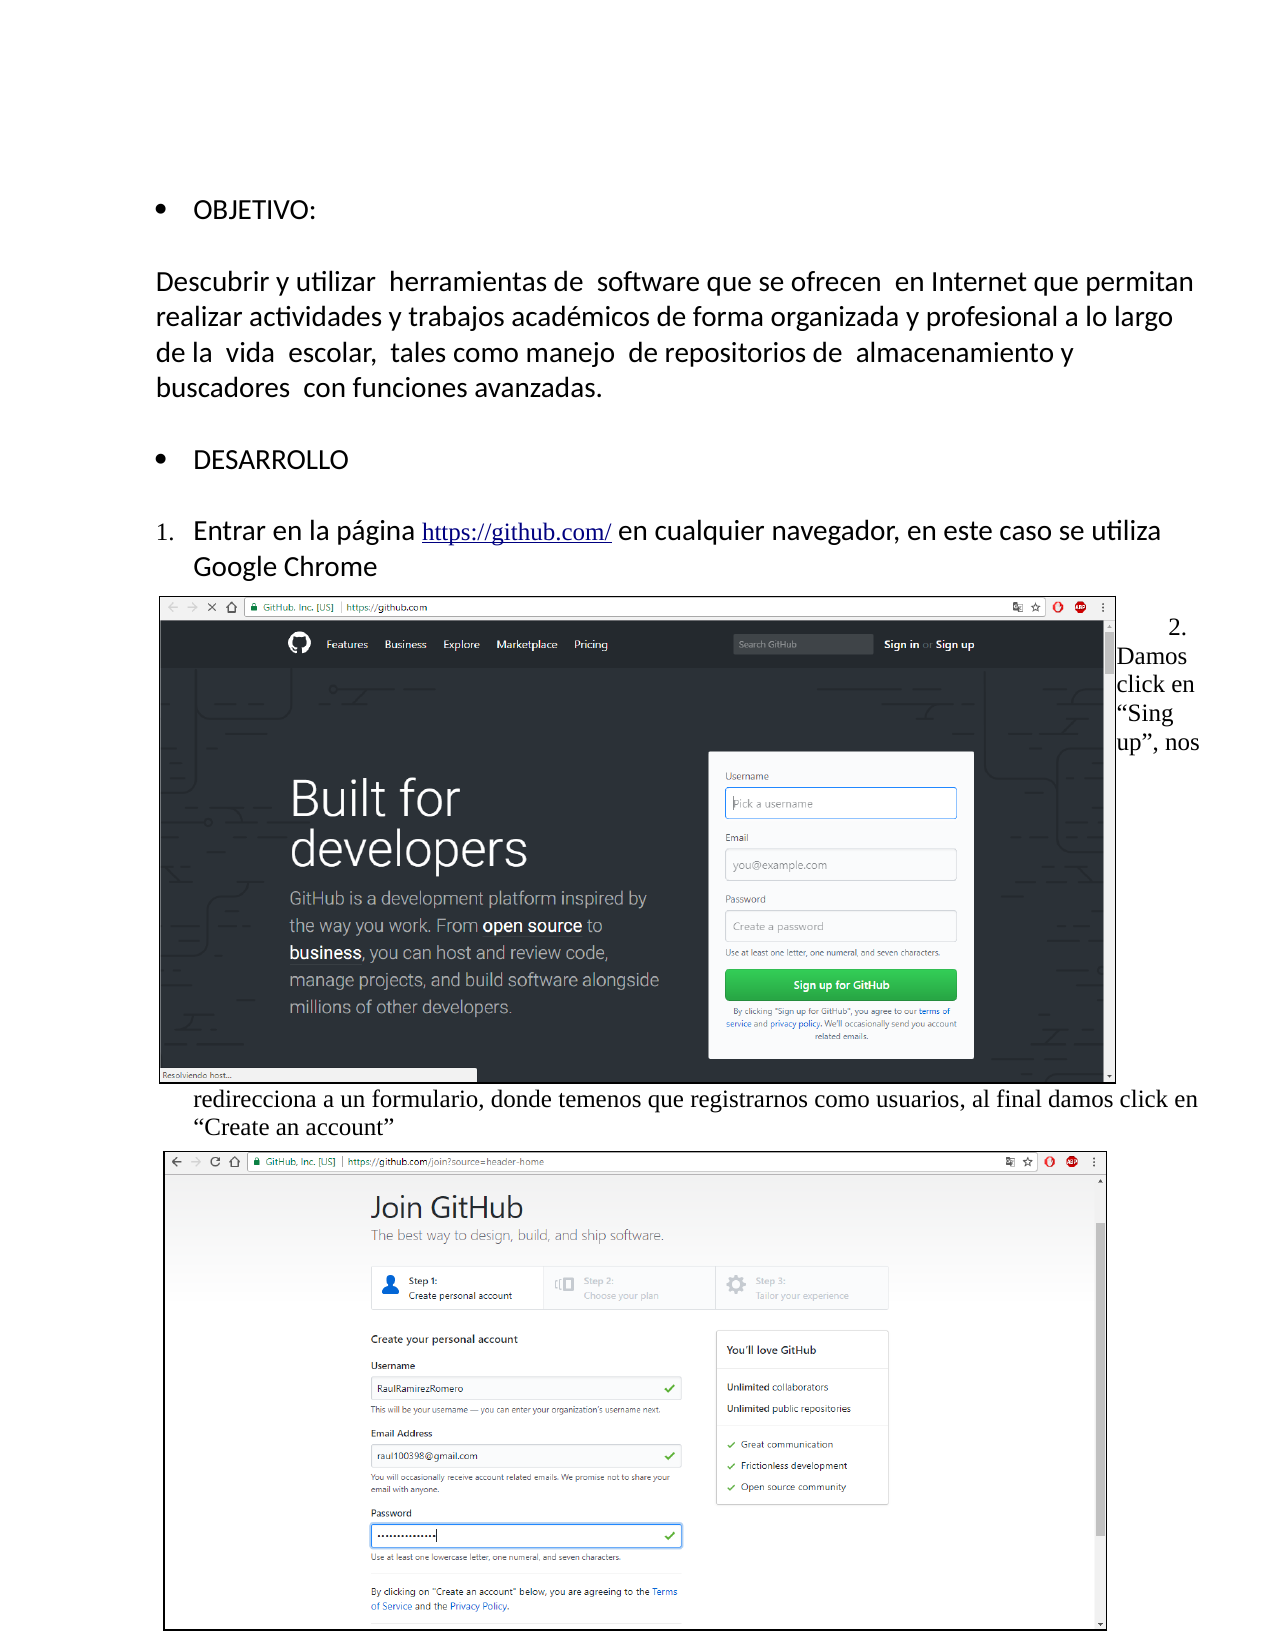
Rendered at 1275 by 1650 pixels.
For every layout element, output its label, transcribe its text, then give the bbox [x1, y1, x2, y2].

list Damos click en “Sing up”, nos redirecciona a un formulario, donde temenos que registrarnos como usuarios, al final damos click en “Create an account” [156, 612, 1205, 1141]
list DESARROLLO [156, 441, 1205, 476]
list Entrar en la página https://github.com/ en cualquier navegador, en este caso se utiliza Google Chrome [156, 512, 1205, 583]
text Descubrir y utilizar herramientas de software que se ofrecen en Internet que permitan realizar actividades y trabajos académicos de forma organizada y profesional a lo largo de la vida escolar, tales como manejo de repositorios de almacenamiento y buscadores con funciones avanzadas. [156, 263, 1205, 441]
list OBJETIVO: [156, 191, 1205, 227]
